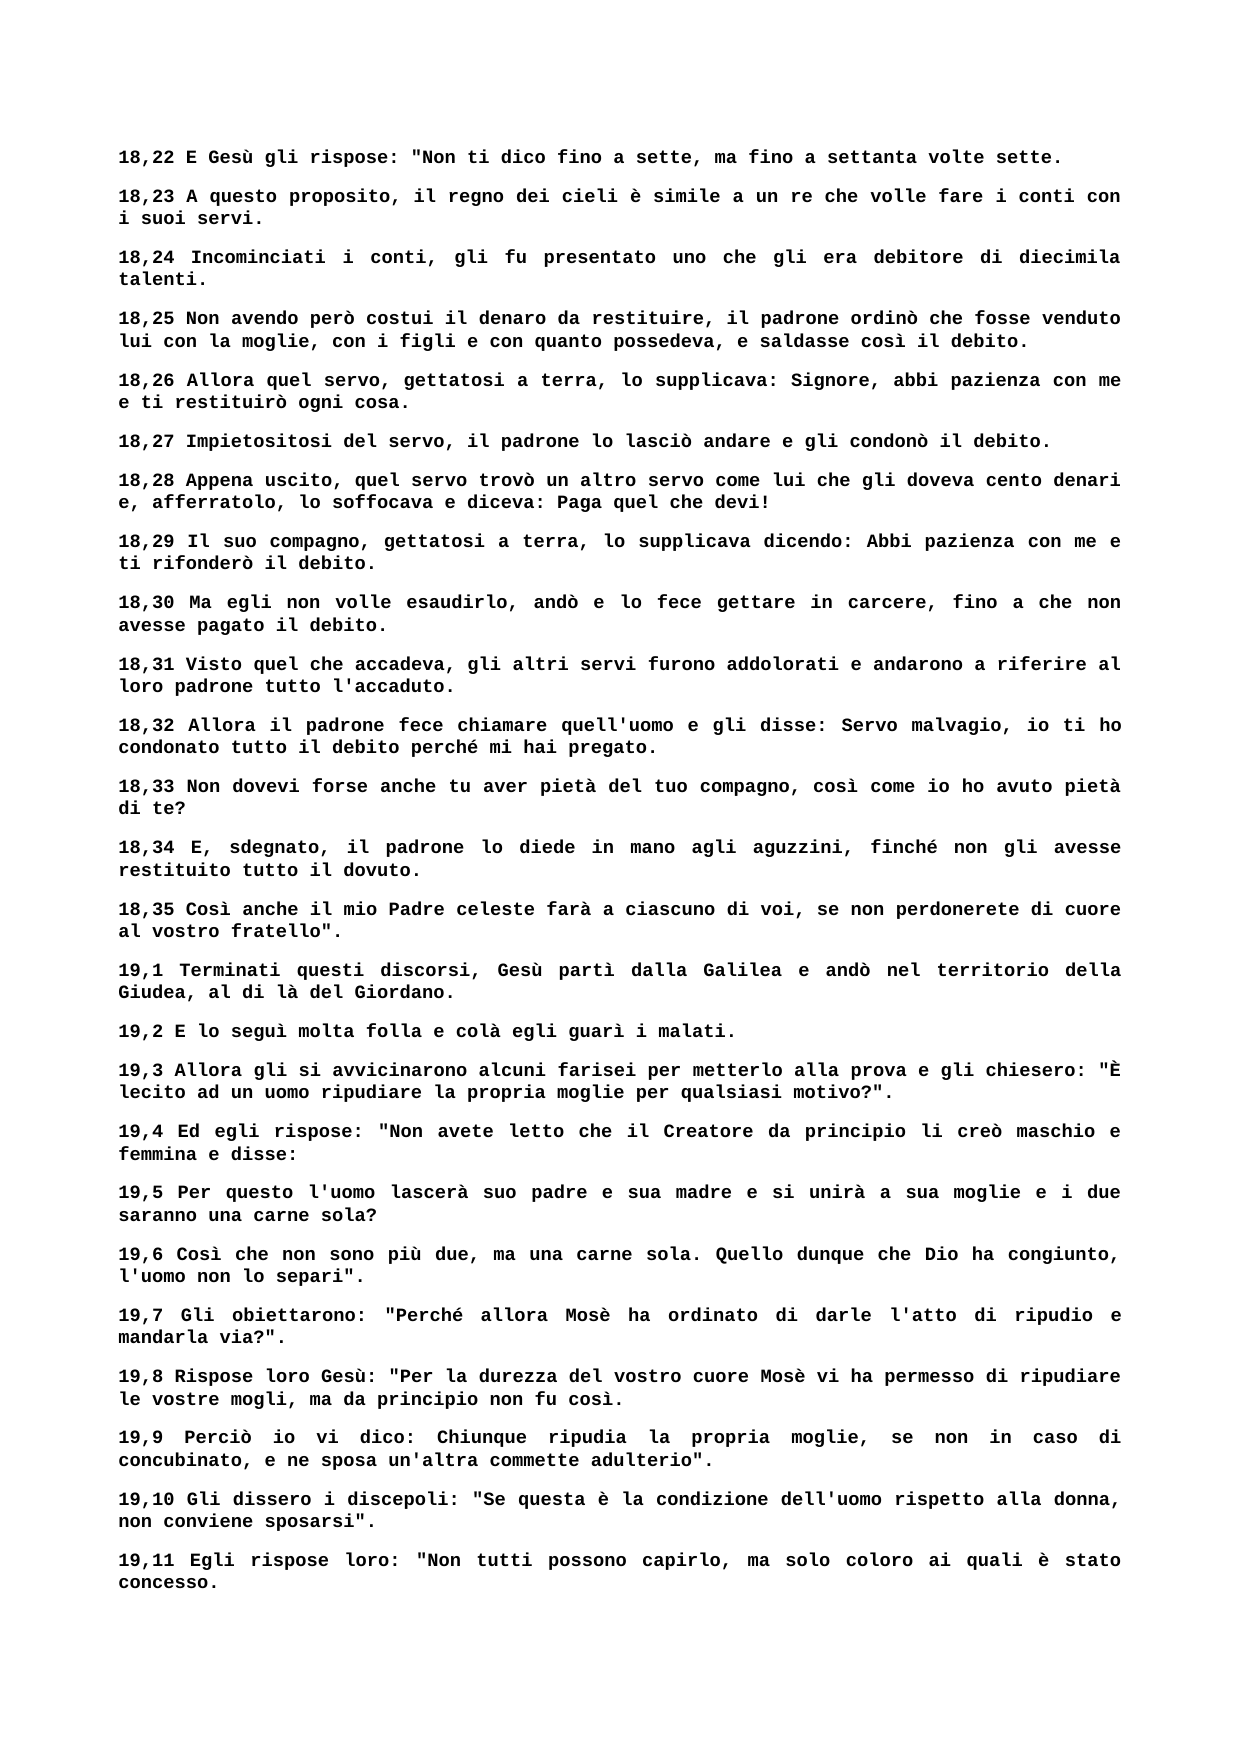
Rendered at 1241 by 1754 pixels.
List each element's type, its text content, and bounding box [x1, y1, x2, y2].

text 19,4 Ed egli rispose: "Non avete letto che il Creatore da principio li creò maschio e femmina e disse: [118, 1122, 1122, 1166]
text 18,28 Appena uscito, quel servo trovò un altro servo come lui che gli doveva cento denari e, afferratolo, lo soffocava e diceva: Paga quel che devi! [118, 471, 1122, 514]
text 19,11 Egli rispose loro: "Non tutti possono capirlo, ma solo coloro ai quali è stato concesso. [118, 1551, 1122, 1594]
text 18,23 A questo proposito, il regno dei cieli è simile a un re che volle fare i conti con i suoi servi. [118, 187, 1122, 230]
text 18,30 Ma egli non volle esaudirlo, andò e lo fece gettare in carcere, fino a che non avesse pagato il debito. [118, 593, 1122, 637]
text 18,27 Impietositosi del servo, il padrone lo lasciò andare e gli condonò il debito. [118, 432, 1122, 453]
text 19,5 Per questo l'uomo lascerà suo padre e sua madre e si unirà a sua moglie e i due saranno una carne sola? [118, 1183, 1122, 1227]
text 19,8 Rispose loro Gesù: "Per la durezza del vostro cuore Mosè vi ha permesso di ripudiare le vostre mogli, ma da principio non fu così. [118, 1367, 1122, 1411]
text 18,25 Non avendo però costui il denaro da restituire, il padrone ordinò che fosse venduto lui con la moglie, con i figli e con quanto possedeva, e saldasse così il debito. [118, 309, 1122, 353]
text 19,3 Allora gli si avvicinarono alcuni farisei per metterlo alla prova e gli chiesero: "È lecito ad un uomo ripudiare la propria moglie per qualsiasi motivo?". [118, 1061, 1122, 1104]
text 19,10 Gli dissero i discepoli: "Se questa è la condizione dell'uomo rispetto alla donna, non conviene sposarsi". [118, 1489, 1122, 1533]
text 19,6 Così che non sono più due, ma una carne sola. Quello dunque che Dio ha congiunto, l'uomo non lo separi". [118, 1244, 1122, 1288]
text 18,33 Non dovevi forse anche tu aver pietà del tuo compagno, così come io ho avuto pietà di te? [118, 777, 1122, 820]
text 19,2 E lo seguì molta folla e colà egli guarì i malati. [118, 1022, 1122, 1043]
text 18,22 E Gesù gli rispose: "Non ti dico fino a sette, ma fino a settanta volte sette. [118, 148, 1122, 169]
text 19,7 Gli obiettarono: "Perché allora Mosè ha ordinato di darle l'atto di ripudio e mandarla via?". [118, 1306, 1122, 1349]
text 18,26 Allora quel servo, gettatosi a terra, lo supplicava: Signore, abbi pazienza con me e ti restituirò ogni cosa. [118, 370, 1122, 414]
text 18,32 Allora il padrone fece chiamare quell'uomo e gli disse: Servo malvagio, io ti ho condonato tutto il debito perché mi hai pregato. [118, 716, 1122, 759]
text 18,24 Incominciati i conti, gli fu presentato uno che gli era debitore di diecimila talenti. [118, 248, 1122, 291]
text 19,1 Terminati questi discorsi, Gesù partì dalla Galilea e andò nel territorio della Giudea, al di là del Giordano. [118, 961, 1122, 1004]
text 19,9 Perciò io vi dico: Chiunque ripudia la propria moglie, se non in caso di concubinato, e ne sposa un'altra commette adulterio". [118, 1428, 1122, 1472]
text 18,29 Il suo compagno, gettatosi a terra, lo supplicava dicendo: Abbi pazienza con me e ti rifonderò il debito. [118, 532, 1122, 575]
text 18,35 Così anche il mio Padre celeste farà a ciascuno di voi, se non perdonerete di cuore al vostro fratello". [118, 899, 1122, 943]
text 18,34 E, sdegnato, il padrone lo diede in mano agli aguzzini, finché non gli avesse restituito tutto il dovuto. [118, 838, 1122, 882]
text 18,31 Visto quel che accadeva, gli altri servi furono addolorati e andarono a riferire al loro padrone tutto l'accaduto. [118, 654, 1122, 698]
